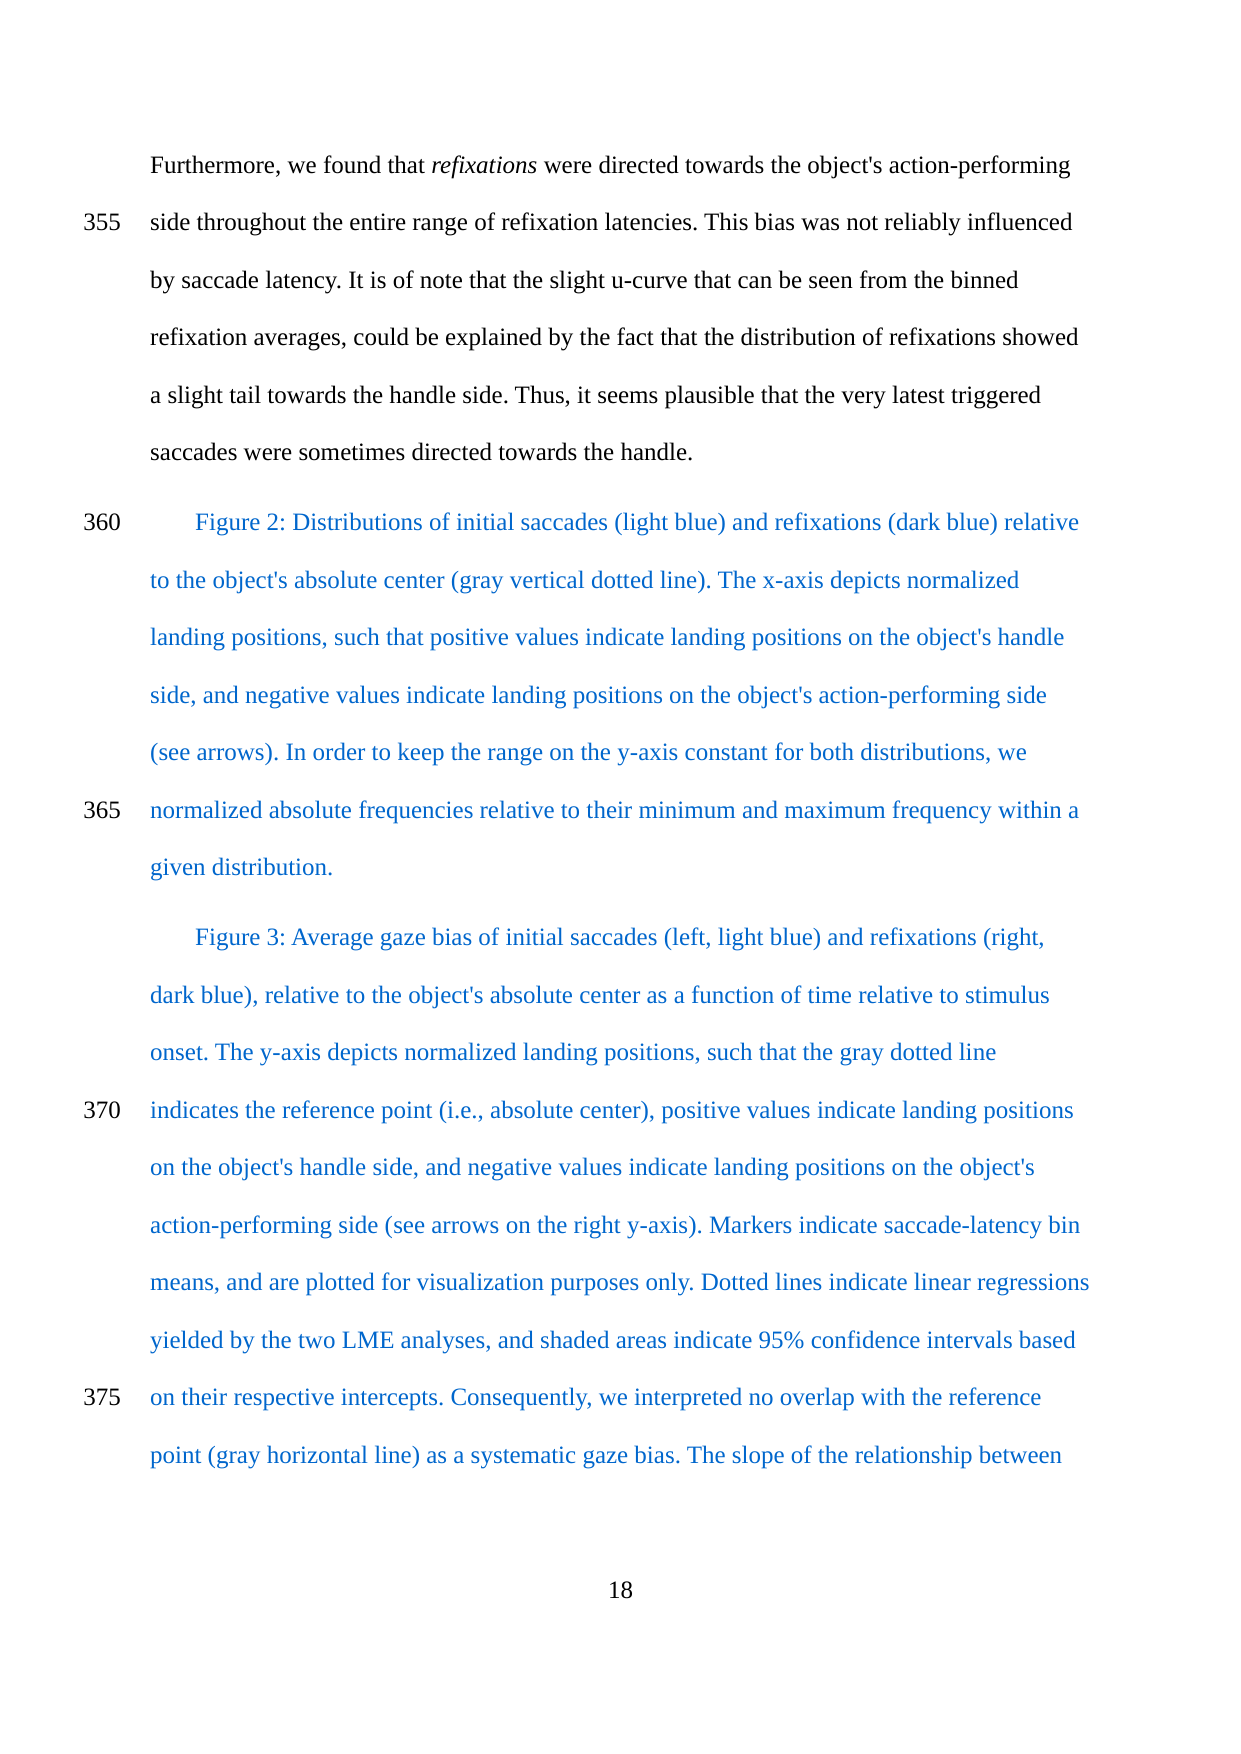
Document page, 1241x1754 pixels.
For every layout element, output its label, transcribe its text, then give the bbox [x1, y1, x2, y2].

text Furthermore, we found that refixations were directed towards the object's action-performing side throughout the entire range of refixation latencies. This bias was not reliably influenced by saccade latency. It is of note that the slight u-curve that can be seen from the binned refixation averages, could be explained by the fact that the distribution of refixations showed a slight tail towards the handle side. Thus, it seems plausible that the very latest triggered saccades were sometimes directed towards the handle. [150, 150, 1091, 466]
text Figure 2: Distributions of initial saccades (light blue) and refixations (dark blue) relative to the object's absolute center (gray vertical dotted line). The x-axis depicts normalized landing positions, such that positive values indicate landing positions on the object's handle side, and negative values indicate landing positions on the object's action-performing side (see arrows). In order to keep the range on the y-axis constant for both distributions, we normalized absolute frequencies relative to their minimum and maximum frequency within a given distribution. [150, 507, 1091, 881]
text Figure 3: Average gaze bias of initial saccades (left, light blue) and refixations (right, dark blue), relative to the object's absolute center as a function of time relative to stimulus onset. The y-axis depicts normalized landing positions, such that the gray dotted line indicates the reference point (i.e., absolute center), positive values indicate landing positions on the object's handle side, and negative values indicate landing positions on the object's action-performing side (see arrows on the right y-axis). Markers indicate saccade-latency bin means, and are plotted for visualization purposes only. Dotted lines indicate linear regressions yielded by the two LME analyses, and shaded areas indicate 95% confidence intervals based on their respective intercepts. Consequently, we interpreted no overlap with the reference point (gray horizontal line) as a systematic gaze bias. The slope of the relationship between [150, 922, 1091, 1469]
